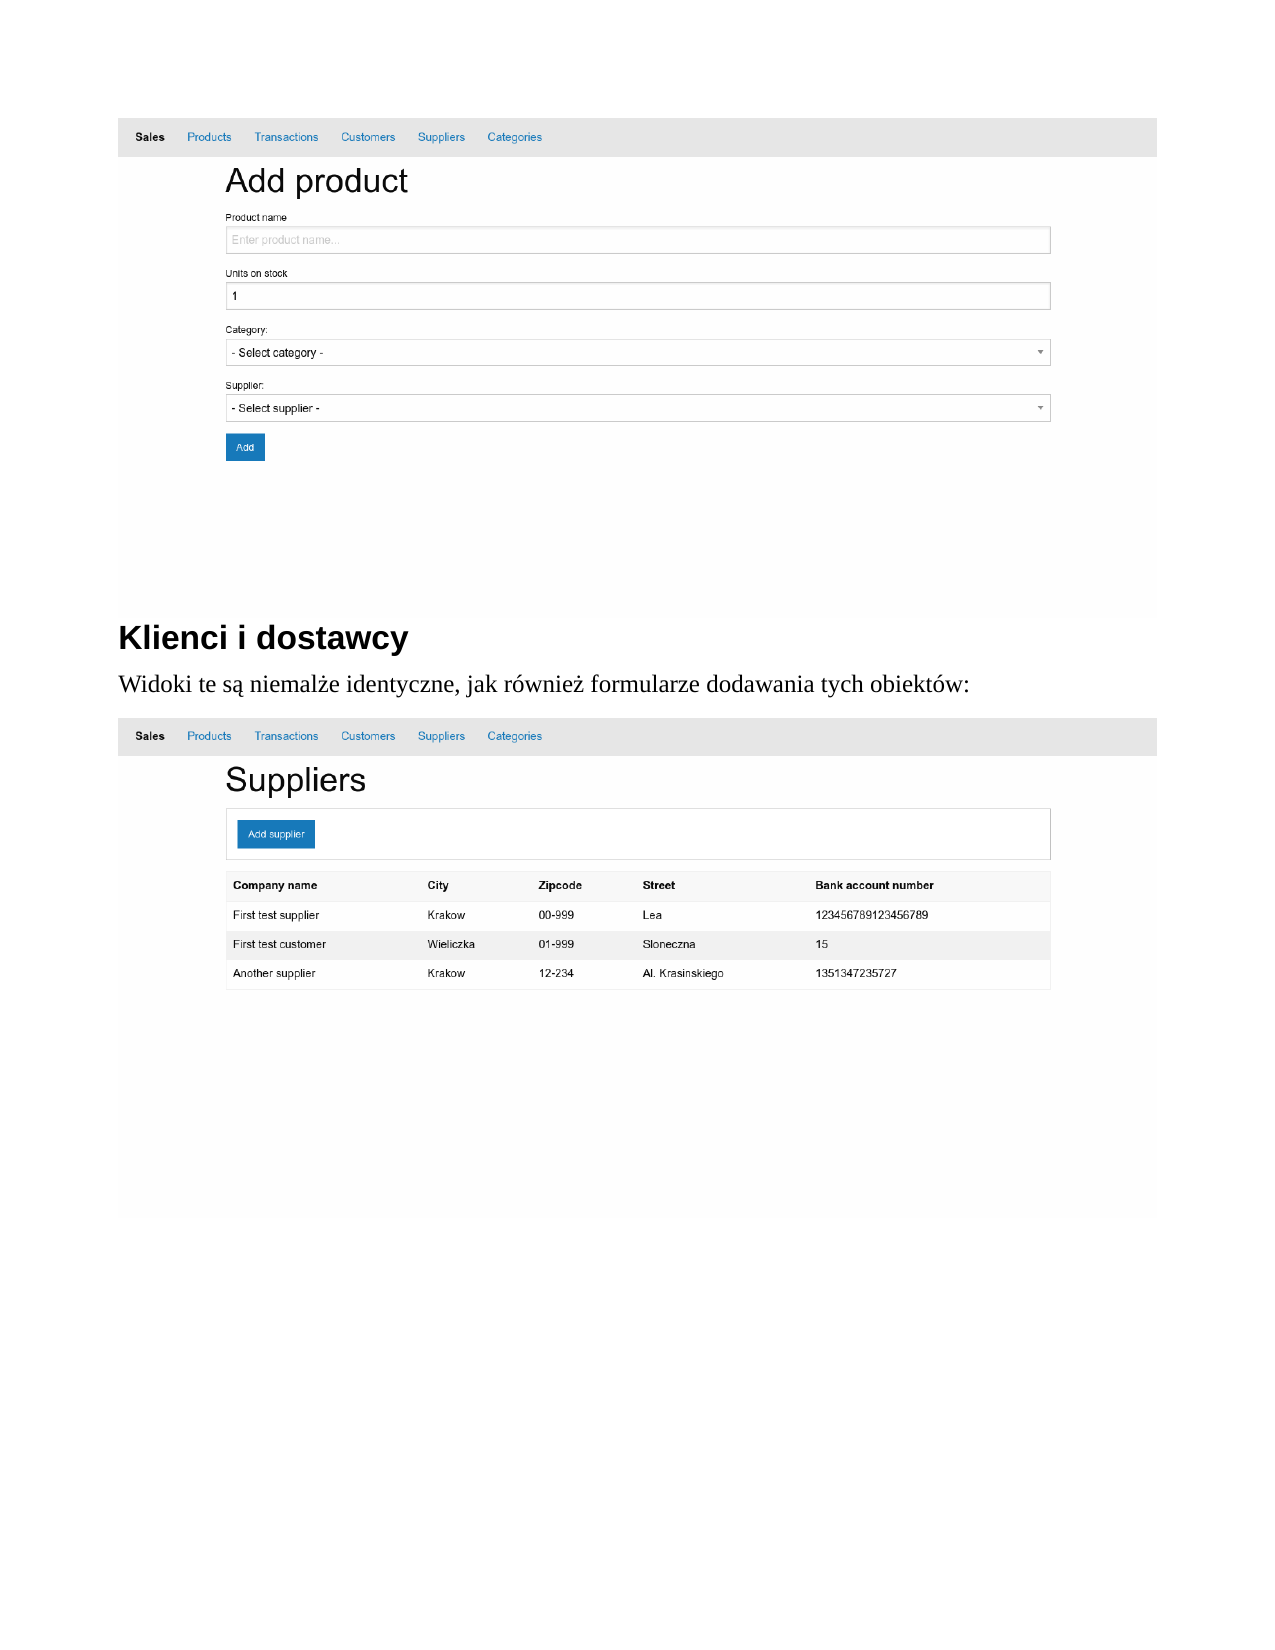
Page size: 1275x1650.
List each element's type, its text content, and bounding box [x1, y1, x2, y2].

picture [118, 718, 1157, 1218]
picture [118, 118, 1157, 618]
subtitle Klienci i dostawcy [118, 618, 1157, 656]
text Widoki te są niemalże identyczne, jak również formularze dodawania tych obiektów: [118, 669, 1157, 698]
